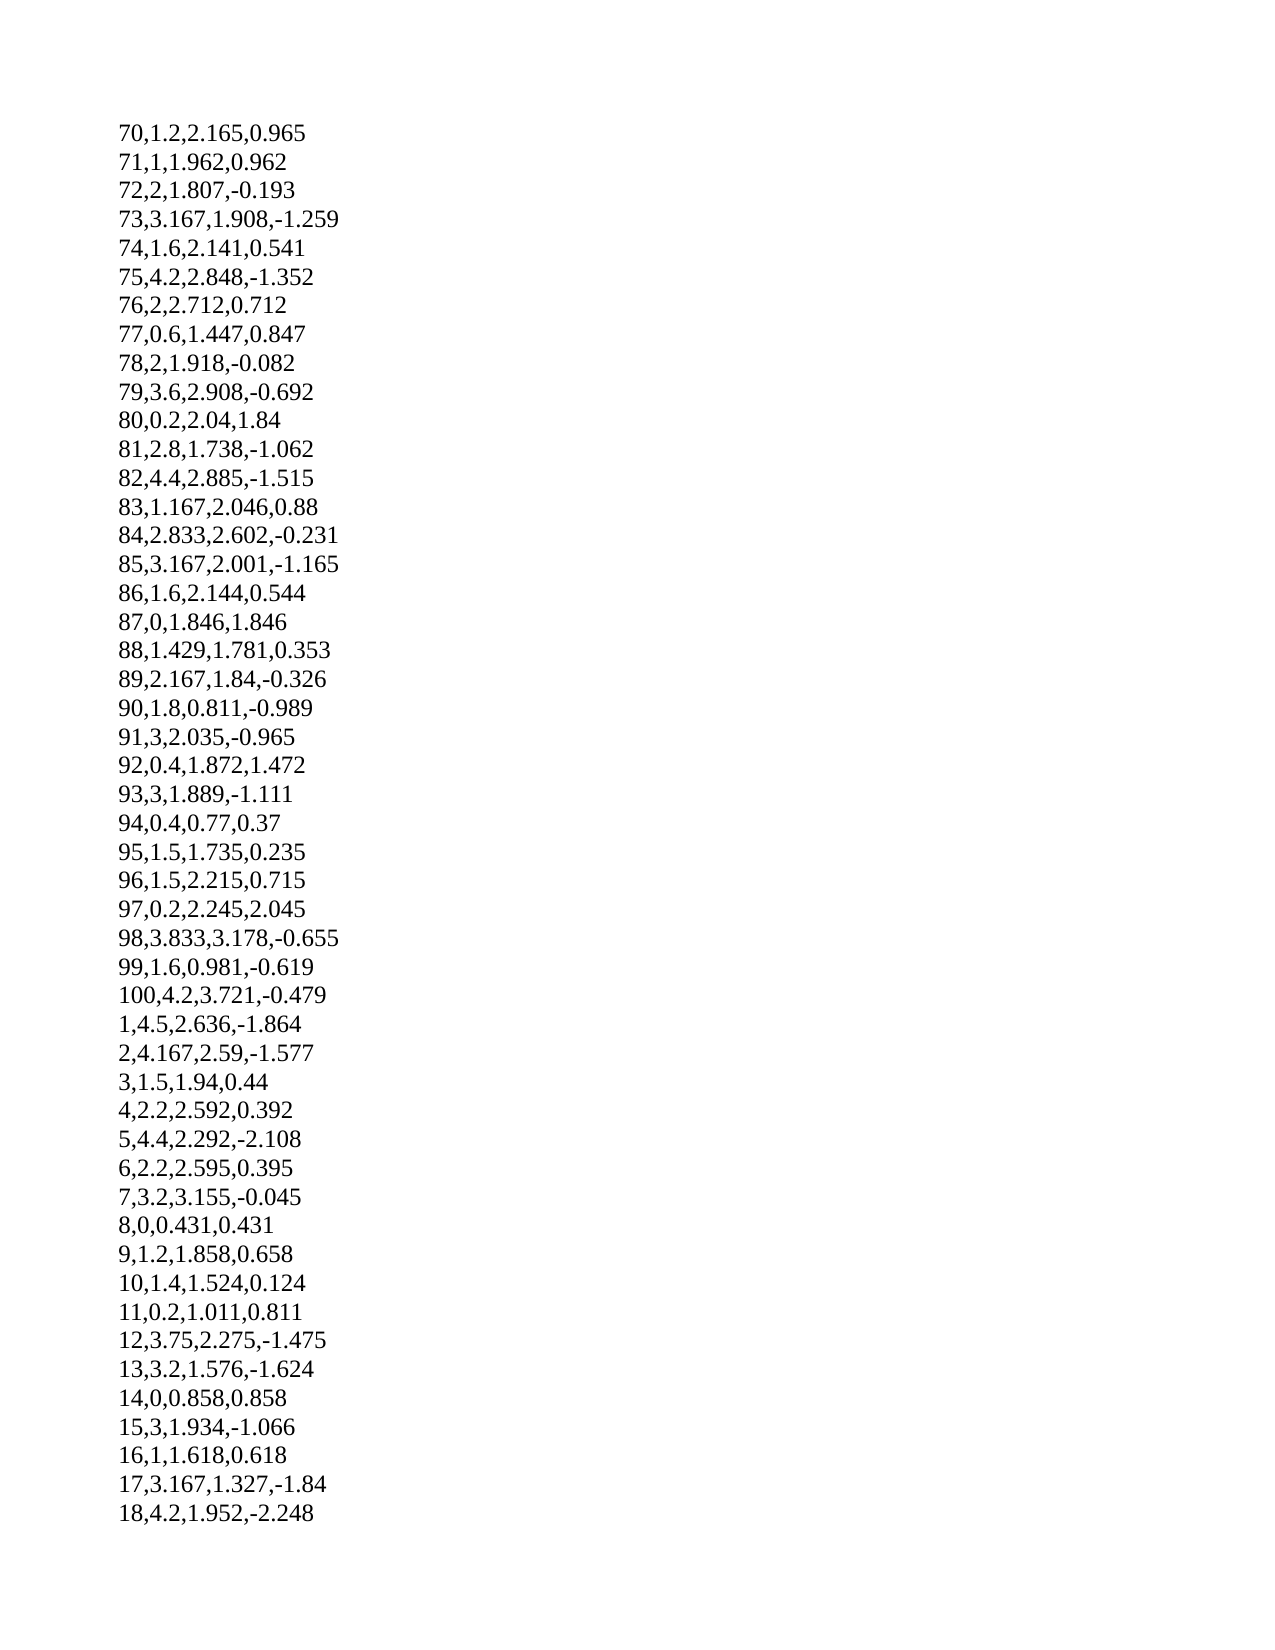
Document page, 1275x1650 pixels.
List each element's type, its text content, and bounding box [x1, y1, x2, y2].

text 75,4.2,2.848,-1.352 [118, 262, 1157, 291]
text 78,2,1.918,-0.082 [118, 348, 1157, 377]
text 95,1.5,1.735,0.235 [118, 837, 1157, 866]
text 13,3.2,1.576,-1.624 [118, 1354, 1157, 1383]
text 82,4.4,2.885,-1.515 [118, 463, 1157, 492]
text 15,3,1.934,-1.066 [118, 1412, 1157, 1441]
text 1,4.5,2.636,-1.864 [118, 1009, 1157, 1038]
text 76,2,2.712,0.712 [118, 291, 1157, 319]
text 16,1,1.618,0.618 [118, 1441, 1157, 1469]
text 3,1.5,1.94,0.44 [118, 1067, 1157, 1096]
text 100,4.2,3.721,-0.479 [118, 981, 1157, 1009]
text 87,0,1.846,1.846 [118, 607, 1157, 636]
text 14,0,0.858,0.858 [118, 1383, 1157, 1412]
text 88,1.429,1.781,0.353 [118, 636, 1157, 664]
text 90,1.8,0.811,-0.989 [118, 693, 1157, 722]
text 7,3.2,3.155,-0.045 [118, 1182, 1157, 1211]
text 84,2.833,2.602,-0.231 [118, 521, 1157, 549]
text 12,3.75,2.275,-1.475 [118, 1326, 1157, 1354]
text 10,1.4,1.524,0.124 [118, 1268, 1157, 1297]
text 93,3,1.889,-1.111 [118, 779, 1157, 808]
text 85,3.167,2.001,-1.165 [118, 549, 1157, 578]
text 80,0.2,2.04,1.84 [118, 406, 1157, 434]
text 99,1.6,0.981,-0.619 [118, 952, 1157, 981]
text 97,0.2,2.245,2.045 [118, 894, 1157, 923]
text 73,3.167,1.908,-1.259 [118, 204, 1157, 233]
text 8,0,0.431,0.431 [118, 1211, 1157, 1239]
text 86,1.6,2.144,0.544 [118, 578, 1157, 607]
text 89,2.167,1.84,-0.326 [118, 664, 1157, 693]
text 71,1,1.962,0.962 [118, 147, 1157, 176]
text 94,0.4,0.77,0.37 [118, 808, 1157, 837]
text 9,1.2,1.858,0.658 [118, 1239, 1157, 1268]
text 91,3,2.035,-0.965 [118, 722, 1157, 751]
text 72,2,1.807,-0.193 [118, 176, 1157, 204]
text 4,2.2,2.592,0.392 [118, 1096, 1157, 1124]
text 83,1.167,2.046,0.88 [118, 492, 1157, 521]
text 17,3.167,1.327,-1.84 [118, 1469, 1157, 1498]
text 96,1.5,2.215,0.715 [118, 866, 1157, 894]
text 11,0.2,1.011,0.811 [118, 1297, 1157, 1326]
text 6,2.2,2.595,0.395 [118, 1153, 1157, 1182]
text 70,1.2,2.165,0.965 [118, 118, 1157, 147]
text 77,0.6,1.447,0.847 [118, 319, 1157, 348]
text 79,3.6,2.908,-0.692 [118, 377, 1157, 406]
text 18,4.2,1.952,-2.248 [118, 1498, 1157, 1527]
text 92,0.4,1.872,1.472 [118, 751, 1157, 779]
text 5,4.4,2.292,-2.108 [118, 1124, 1157, 1153]
text 98,3.833,3.178,-0.655 [118, 923, 1157, 952]
text 2,4.167,2.59,-1.577 [118, 1038, 1157, 1067]
text 74,1.6,2.141,0.541 [118, 233, 1157, 262]
text 81,2.8,1.738,-1.062 [118, 434, 1157, 463]
